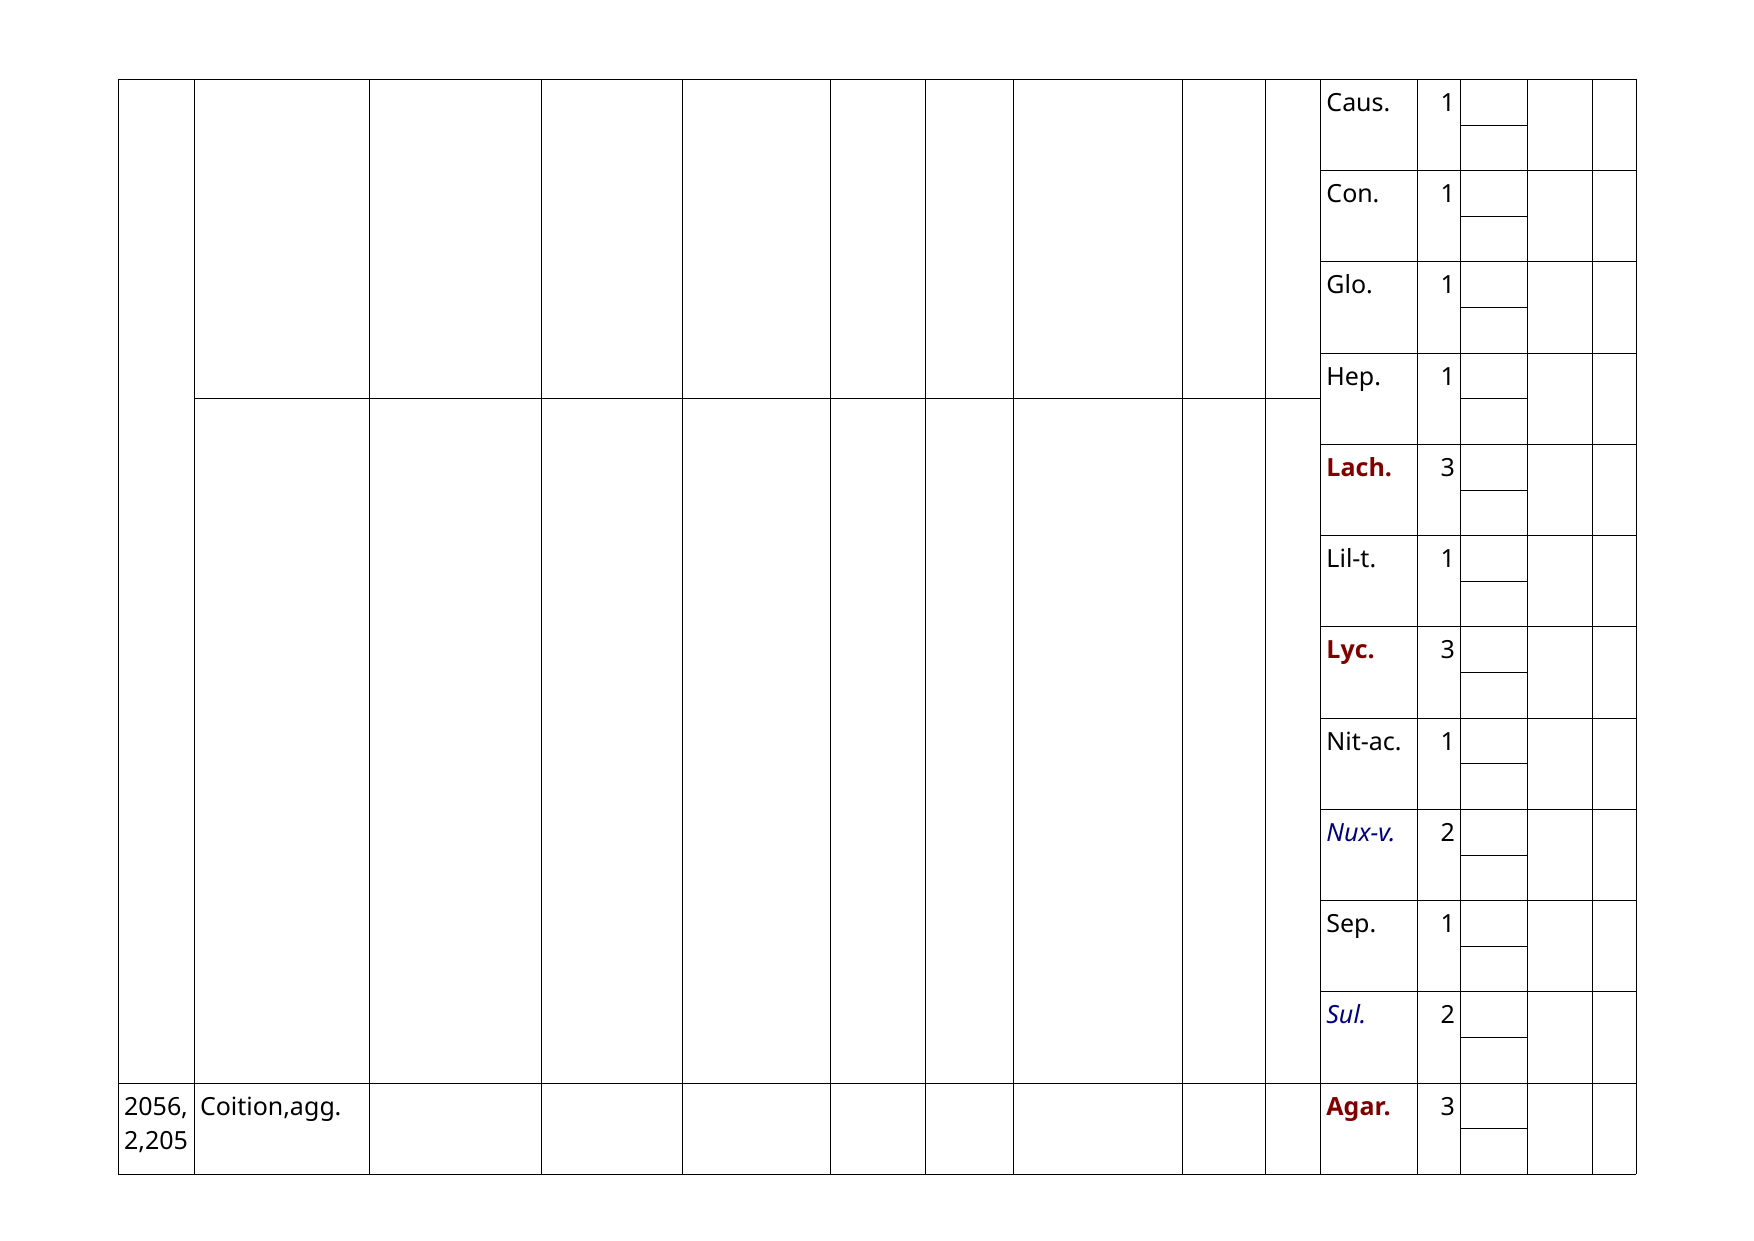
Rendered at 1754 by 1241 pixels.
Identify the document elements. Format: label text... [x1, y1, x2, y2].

table_cell [1593, 536, 1636, 626]
table_cell Con. [1321, 171, 1417, 261]
table_cell 1 [1418, 354, 1460, 444]
table_cell [1461, 1038, 1527, 1083]
table_cell [831, 1084, 925, 1174]
table_cell 2 [1418, 810, 1460, 900]
table_cell [370, 80, 541, 398]
table_cell [542, 399, 682, 1083]
table_cell [683, 399, 830, 1083]
table_cell [1461, 947, 1527, 991]
table_cell Coition,agg. [195, 1084, 369, 1174]
table_cell [370, 399, 541, 1083]
table_cell [1528, 719, 1592, 809]
table_cell [370, 1084, 541, 1174]
table_cell [542, 80, 682, 398]
table_cell [926, 1084, 1013, 1174]
table_cell [1461, 1129, 1527, 1174]
table_cell [1461, 764, 1527, 809]
table_cell [1528, 80, 1592, 170]
table_cell 2056,2,205 [119, 1084, 194, 1174]
table_cell [1593, 171, 1636, 261]
table_cell [1593, 992, 1636, 1083]
table_cell [1461, 856, 1527, 900]
table_cell [1266, 399, 1320, 1083]
table_cell [1593, 80, 1636, 170]
table_cell [1528, 1084, 1592, 1174]
table_cell [1528, 992, 1592, 1083]
table_cell [926, 399, 1013, 1083]
table_cell Sep. [1321, 901, 1417, 991]
table_cell 1 [1418, 901, 1460, 991]
table_cell [1014, 80, 1182, 398]
table_cell [1528, 536, 1592, 626]
table_cell [1461, 262, 1527, 307]
table_cell [1461, 171, 1527, 216]
table_cell [1528, 171, 1592, 261]
table_cell [1461, 354, 1527, 398]
table_cell [1266, 1084, 1320, 1174]
table_cell [1528, 810, 1592, 900]
table_cell [1528, 627, 1592, 718]
table_cell [683, 80, 830, 398]
table_cell 1 [1418, 80, 1460, 170]
table_cell [1461, 627, 1527, 672]
table_cell 3 [1418, 445, 1460, 535]
table_cell [831, 80, 925, 398]
table_cell Sul. [1321, 992, 1417, 1083]
table_cell Lil-t. [1321, 536, 1417, 626]
table_cell [1593, 354, 1636, 444]
table_cell [1183, 80, 1265, 398]
table_cell [1528, 445, 1592, 535]
table_cell [683, 1084, 830, 1174]
table_cell [1461, 719, 1527, 763]
table_cell Hep. [1321, 354, 1417, 444]
table_cell [1461, 901, 1527, 946]
table_cell [1461, 673, 1527, 718]
table_cell [1528, 354, 1592, 444]
table_cell [1528, 901, 1592, 991]
table_cell 1 [1418, 719, 1460, 809]
table_cell [1461, 126, 1527, 170]
table_cell [1461, 992, 1527, 1037]
table_cell 3 [1418, 1084, 1460, 1174]
table_cell [926, 80, 1013, 398]
table_cell [1461, 399, 1527, 444]
table_cell [1461, 491, 1527, 535]
table_cell [1183, 1084, 1265, 1174]
table_cell [542, 1084, 682, 1174]
table_cell 1 [1418, 171, 1460, 261]
table_cell 1 [1418, 536, 1460, 626]
table_cell Lach. [1321, 445, 1417, 535]
table_cell Glo. [1321, 262, 1417, 353]
table_cell [1593, 262, 1636, 353]
table_cell [1266, 80, 1320, 398]
table_cell [1528, 262, 1592, 353]
table_cell [1014, 399, 1182, 1083]
table_cell [1593, 1084, 1636, 1174]
table_cell Nit-ac. [1321, 719, 1417, 809]
table_cell [1593, 901, 1636, 991]
table_cell [1461, 308, 1527, 353]
table_cell [1593, 627, 1636, 718]
table_cell [1461, 445, 1527, 489]
table_cell Agar. [1321, 1084, 1417, 1174]
table_cell Lyc. [1321, 627, 1417, 718]
table_cell [831, 399, 925, 1083]
table_cell [195, 80, 369, 398]
table_cell [1593, 810, 1636, 900]
table_cell [1461, 810, 1527, 854]
table_cell 3 [1418, 627, 1460, 718]
table_cell 1 [1418, 262, 1460, 353]
table_cell 2 [1418, 992, 1460, 1083]
table_cell Caus. [1321, 80, 1417, 170]
table_cell [1593, 445, 1636, 535]
table_cell [1014, 1084, 1182, 1174]
table_cell [119, 80, 194, 1083]
table_cell Nux-v. [1321, 810, 1417, 900]
table_cell [1183, 399, 1265, 1083]
table_cell [1461, 217, 1527, 261]
table_cell [1461, 1084, 1527, 1128]
table_cell [195, 399, 369, 1083]
table_cell [1593, 719, 1636, 809]
table_cell [1461, 536, 1527, 581]
table_cell [1461, 582, 1527, 626]
table_cell [1461, 80, 1527, 124]
